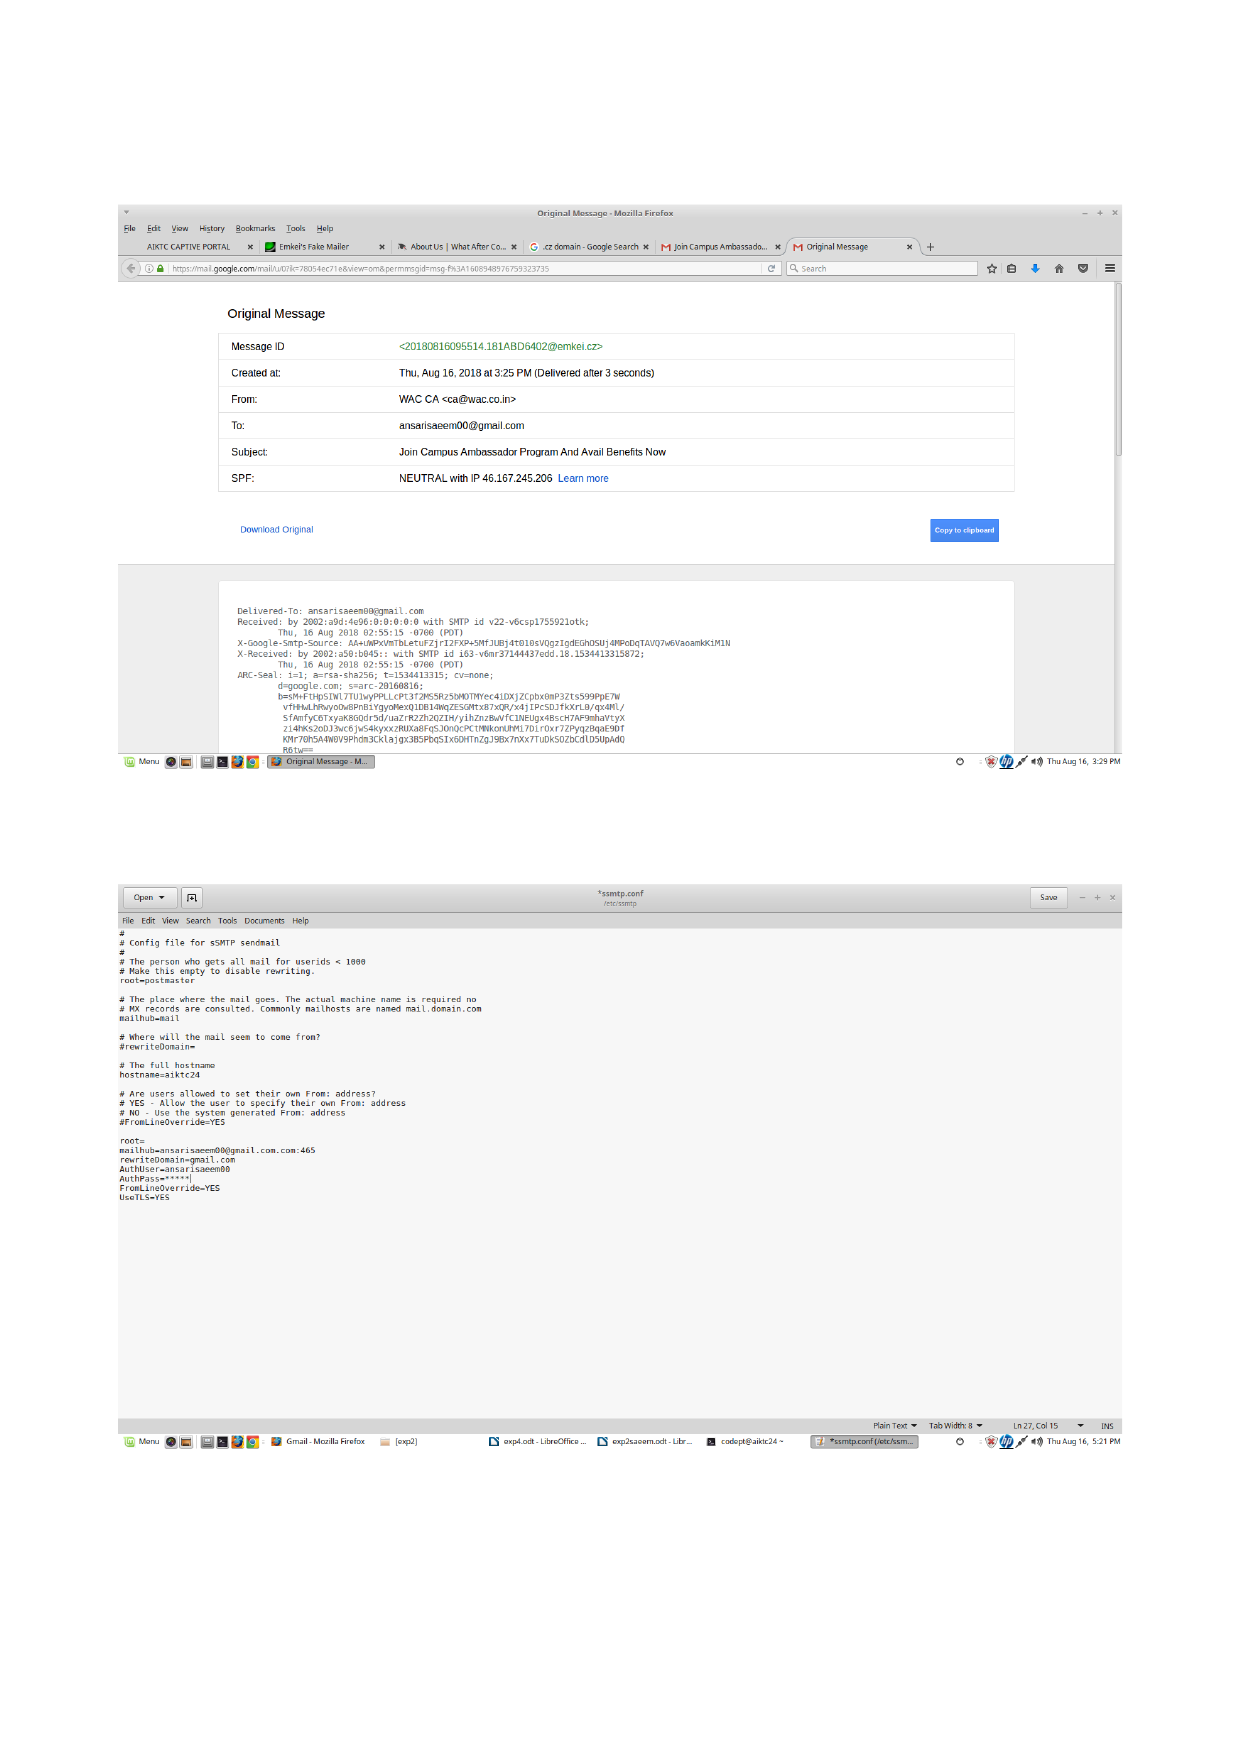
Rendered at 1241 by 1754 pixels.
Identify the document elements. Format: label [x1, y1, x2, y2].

picture [118, 884, 1123, 1449]
picture [118, 204, 1123, 769]
